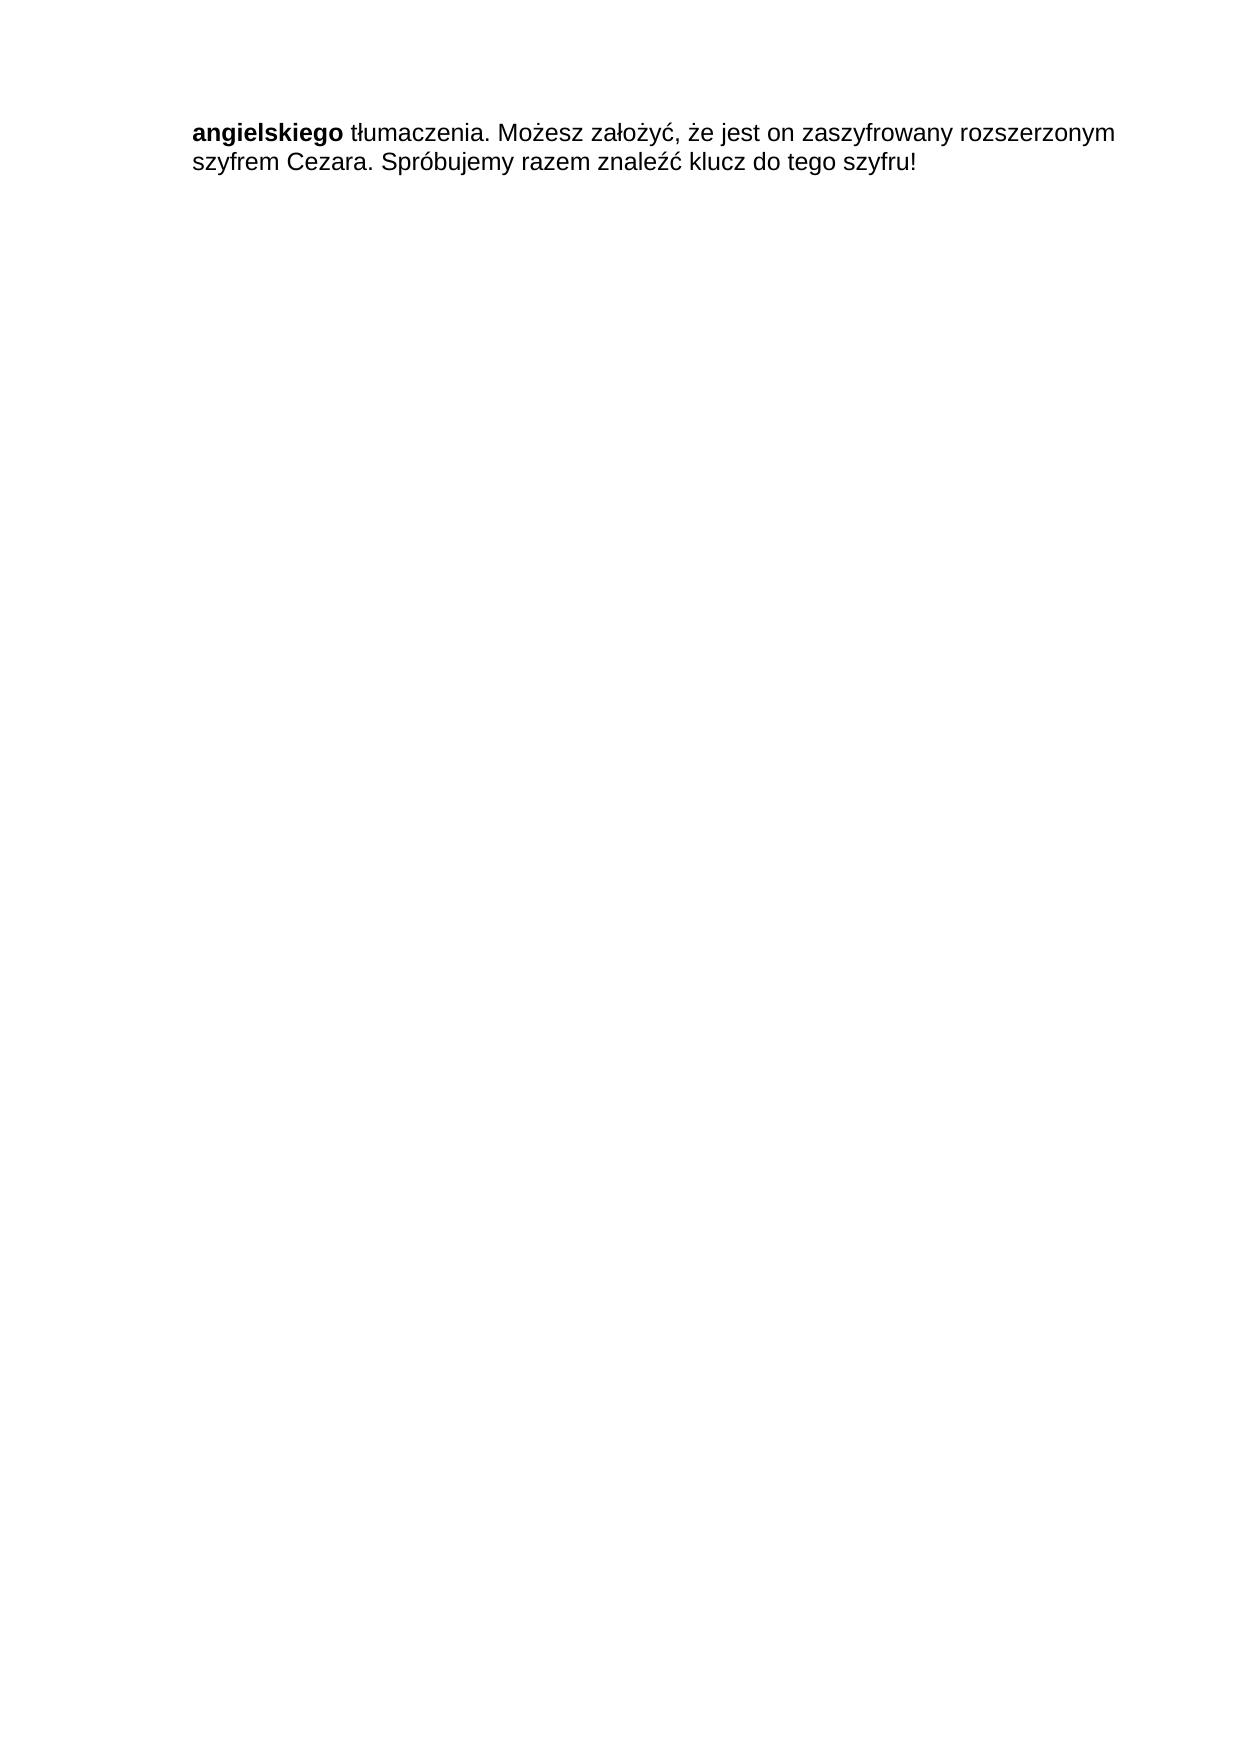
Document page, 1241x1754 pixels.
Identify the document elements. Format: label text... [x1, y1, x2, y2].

subtitle angielskiego tłumaczenia. Możesz założyć, że jest on zaszyfrowany rozszerzonym szyfrem Cezara. Spróbujemy razem znaleźć klucz do tego szyfru! [154, 118, 1122, 176]
